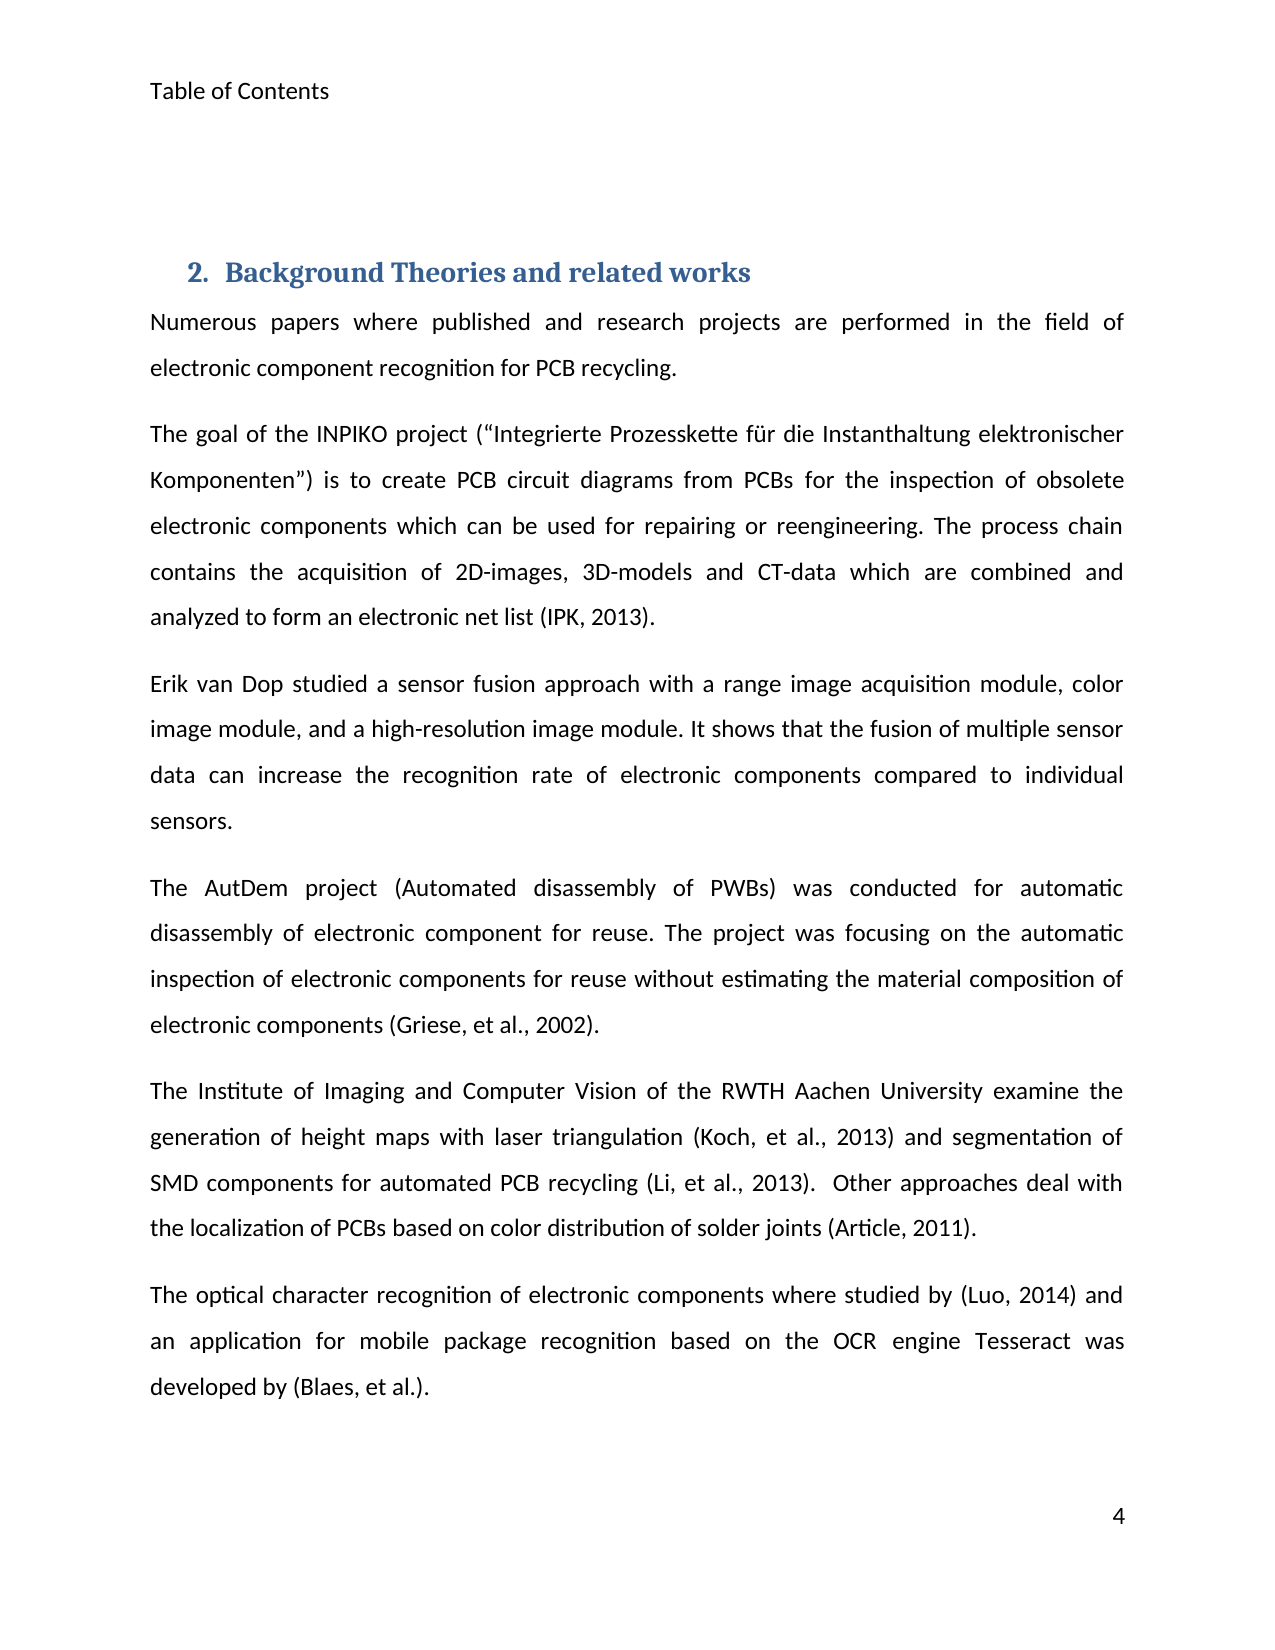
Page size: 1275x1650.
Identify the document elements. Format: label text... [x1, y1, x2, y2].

text The optical character recognition of electronic components where studied by (Luo, 2014) and an application for mobile package recognition based on the OCR engine Tesseract was developed by (Blaes, et al.). [150, 1279, 1125, 1401]
subtitle Background Theories and related works [187, 256, 1125, 289]
text The goal of the INPIKO project (“Integrierte Prozesskette für die Instanthaltung elektronischer Komponenten”) is to create PCB circuit diagrams from PCBs for the inspection of obsolete electronic components which can be used for repairing or reengineering. The process chain contains the acquisition of 2D-images, 3D-models and CT-data which are combined and analyzed to form an electronic net list (IPK, 2013). [150, 418, 1125, 632]
text The AutDem project (Automated disassembly of PWBs) was conducted for automatic disassembly of electronic component for reuse. The project was focusing on the automatic inspection of electronic components for reuse without estimating the material composition of electronic components (Griese, et al., 2002). [150, 872, 1125, 1039]
text Erik van Dop studied a sensor fusion approach with a range image acquisition module, color image module, and a high-resolution image module. It shows that the fusion of multiple sensor data can increase the recognition rate of electronic components compared to individual sensors. [150, 668, 1125, 836]
text The Institute of Imaging and Computer Vision of the RWTH Aachen University examine the generation of height maps with laser triangulation (Koch, et al., 2013) and segmentation of SMD components for automated PCB recycling (Li, et al., 2013). Other approaches deal with the localization of PCBs based on color distribution of solder joints (Article, 2011). [150, 1075, 1125, 1243]
text Numerous papers where published and research projects are performed in the field of electronic component recognition for PCB recycling. [150, 306, 1125, 382]
